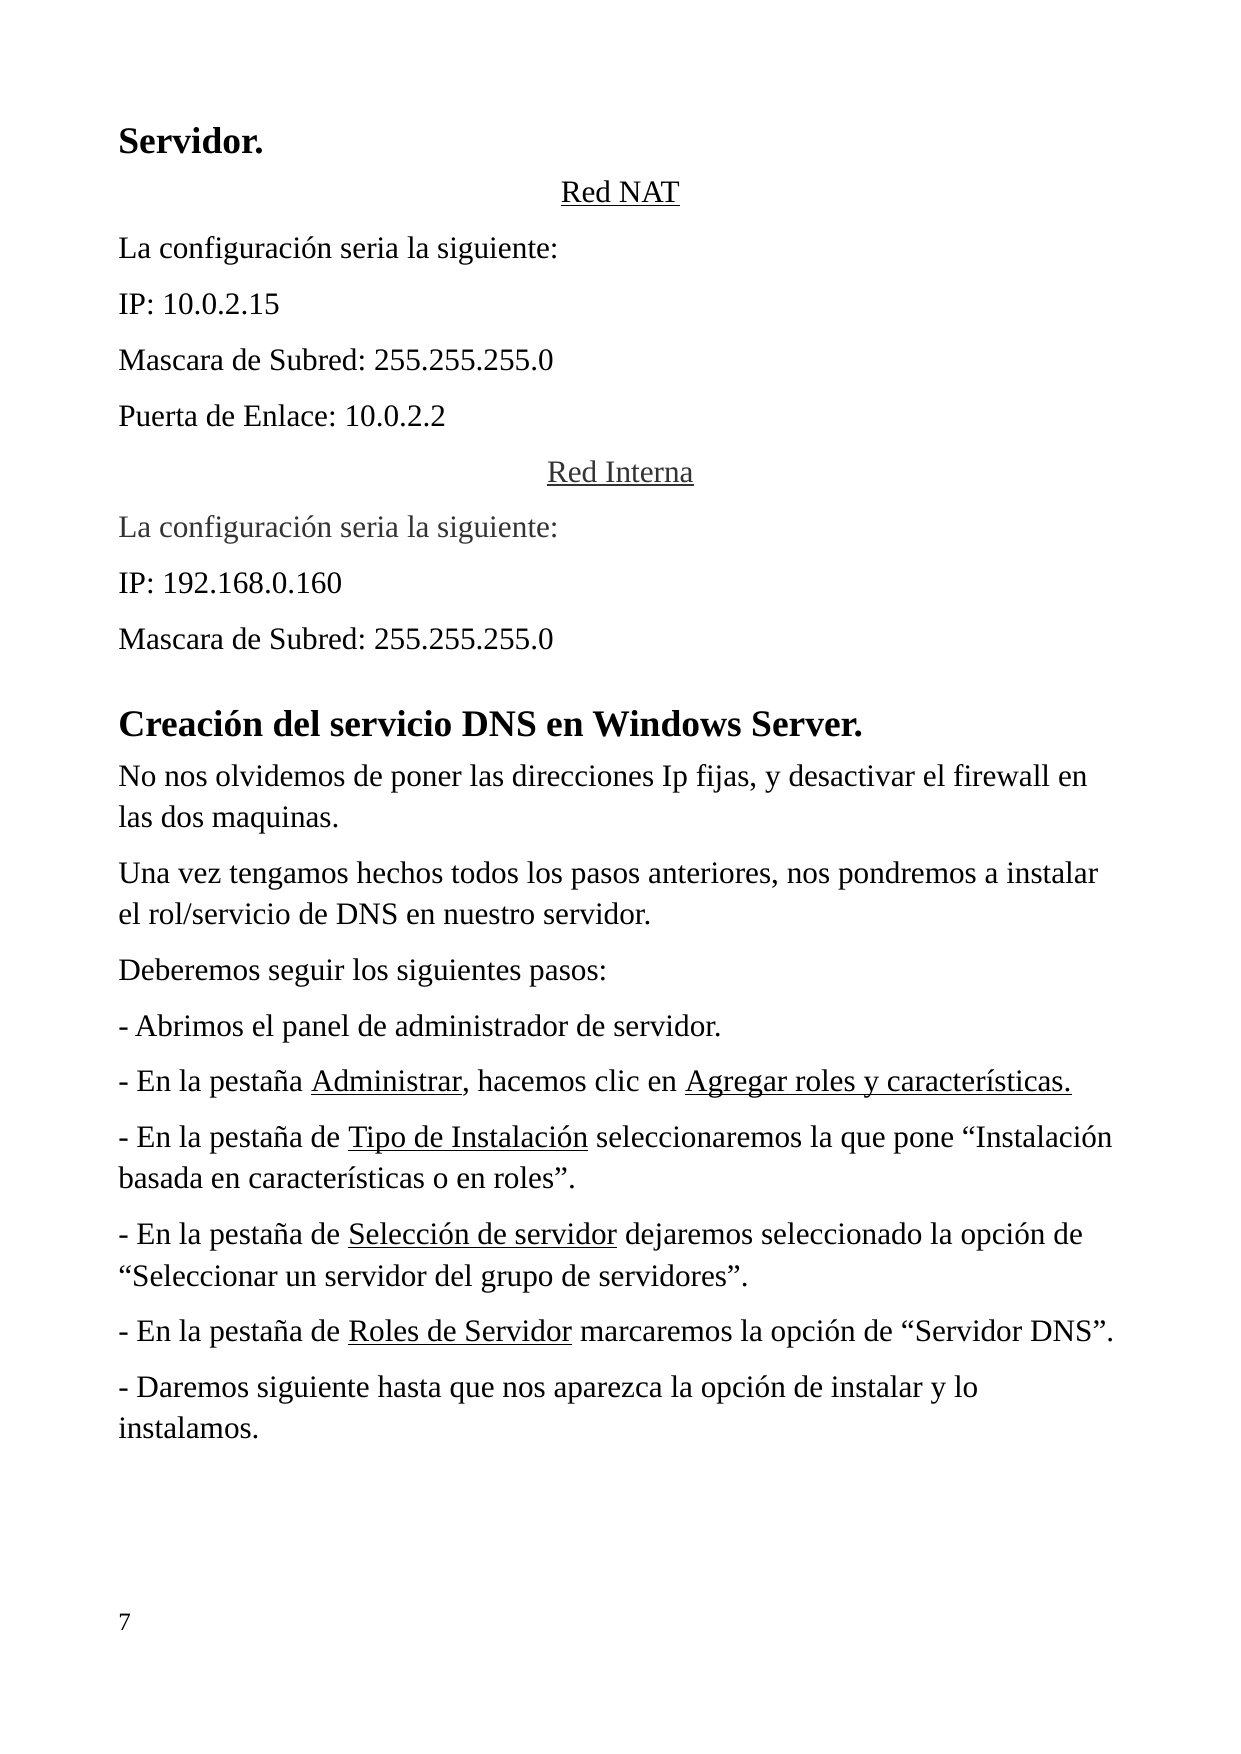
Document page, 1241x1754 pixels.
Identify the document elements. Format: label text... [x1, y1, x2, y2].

subtitle Creación del servicio DNS en Windows Server. [118, 701, 1122, 744]
text Red NAT [118, 174, 1122, 210]
subtitle Servidor. [118, 118, 1122, 161]
text Una vez tengamos hechos todos los pasos anteriores, nos pondremos a instalar el rol/servicio de DNS en nuestro servidor. [118, 854, 1122, 931]
text Deberemos seguir los siguientes pasos: [118, 951, 1122, 987]
text IP: 10.0.2.15 [118, 285, 1122, 321]
text Red Interna [118, 453, 1122, 489]
text - En la pestaña de Roles de Servidor marcaremos la opción de “Servidor DNS”. [118, 1313, 1122, 1349]
text IP: 192.168.0.160 [118, 564, 1122, 601]
text - En la pestaña de Selección de servidor dejaremos seleccionado la opción de “Seleccionar un servidor del grupo de servidores”. [118, 1216, 1122, 1293]
text - Abrimos el panel de administrador de servidor. [118, 1007, 1122, 1043]
text Mascara de Subred: 255.255.255.0 [118, 341, 1122, 377]
text La configuración seria la siguiente: [118, 229, 1122, 266]
text - En la pestaña de Tipo de Instalación seleccionaremos la que pone “Instalación basada en características o en roles”. [118, 1118, 1122, 1196]
text - Daremos siguiente hasta que nos aparezca la opción de instalar y lo instalamos. [118, 1368, 1122, 1446]
text - En la pestaña Administrar, hacemos clic en Agregar roles y características. [118, 1063, 1122, 1099]
text No nos olvidemos de poner las direcciones Ip fijas, y desactivar el firewall en las dos maquinas. [118, 757, 1122, 834]
text Puerta de Enlace: 10.0.2.2 [118, 397, 1122, 433]
text Mascara de Subred: 255.255.255.0 [118, 620, 1122, 656]
text La configuración seria la siguiente: [118, 509, 1122, 545]
